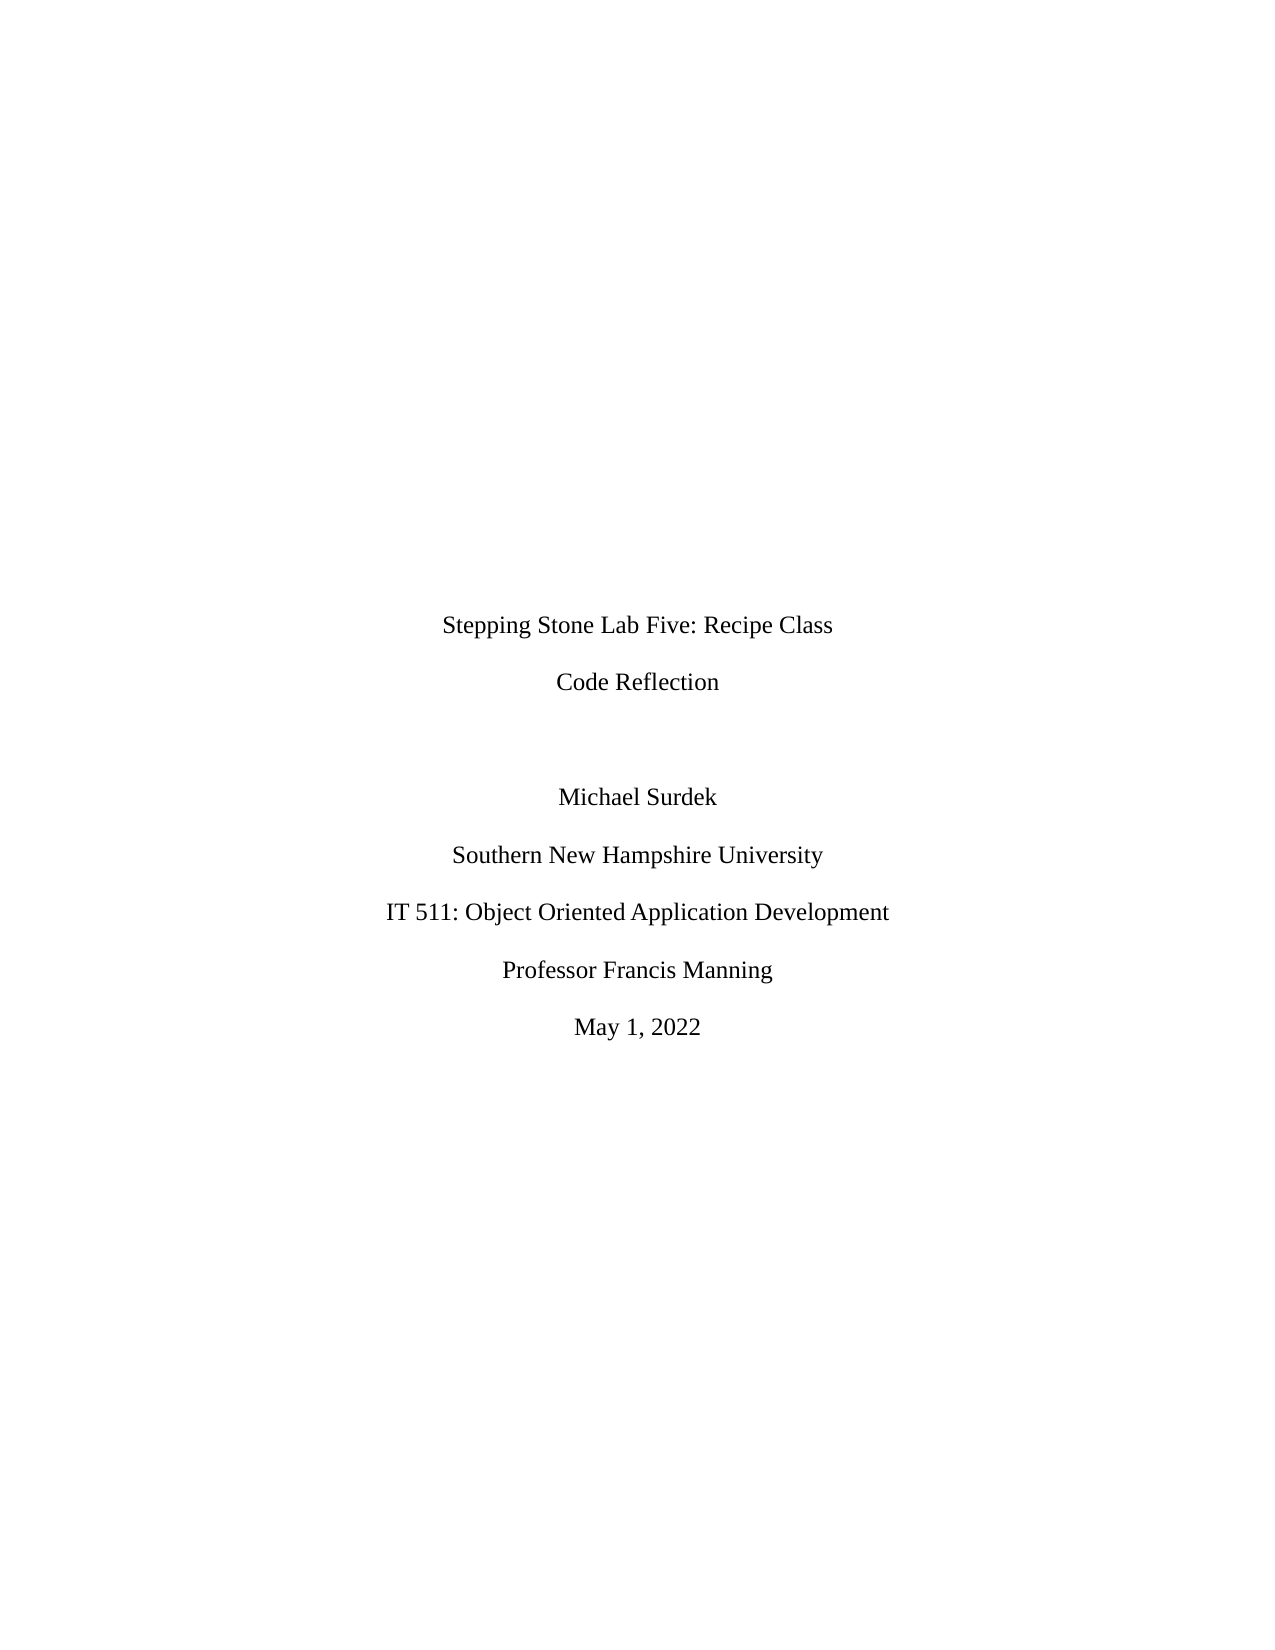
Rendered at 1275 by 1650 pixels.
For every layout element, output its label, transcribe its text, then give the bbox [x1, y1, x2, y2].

text Professor Francis Manning [150, 955, 1125, 984]
text Southern New Hampshire University [150, 840, 1125, 869]
text IT 511: Object Oriented Application Development [150, 897, 1125, 926]
subtitle Code Reflection [150, 667, 1125, 696]
text Michael Surdek [150, 782, 1125, 811]
text May 1, 2022 [150, 1012, 1125, 1041]
subtitle Stepping Stone Lab Five: Recipe Class [150, 610, 1125, 639]
